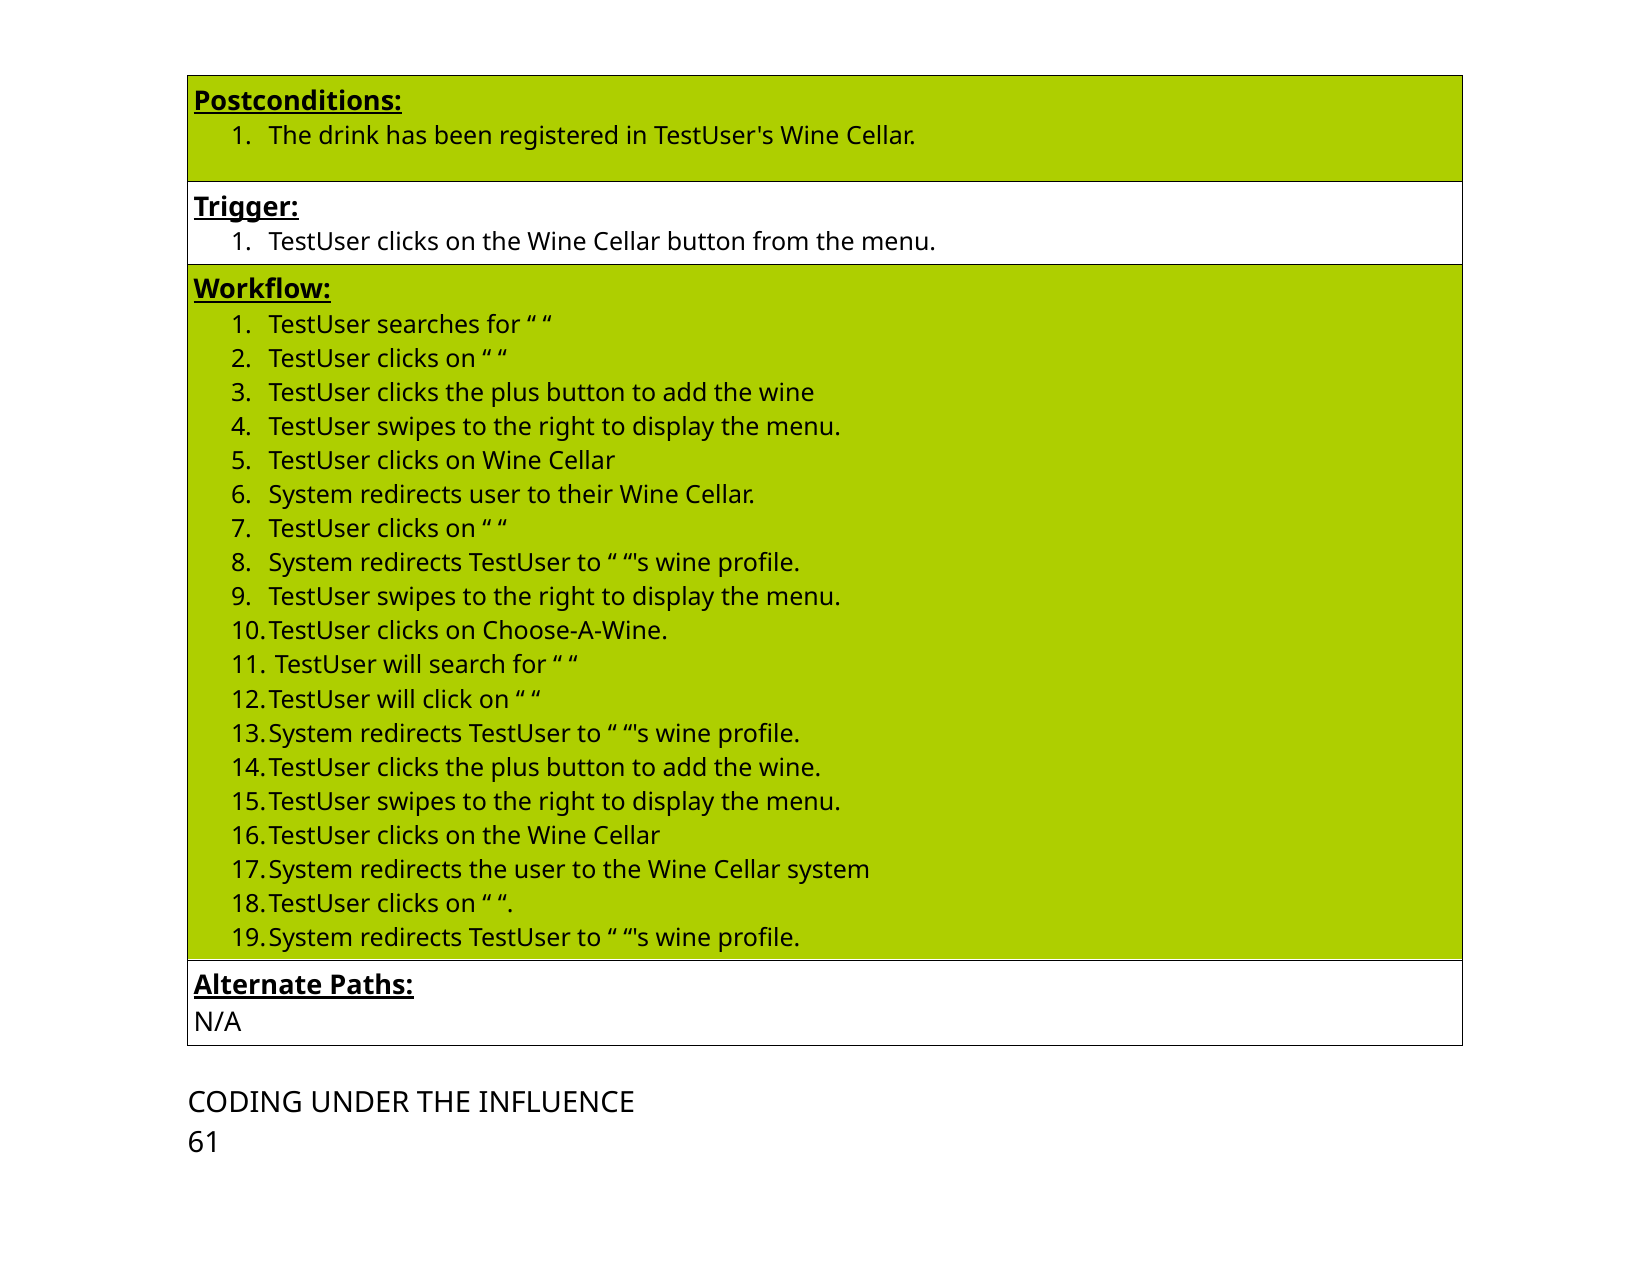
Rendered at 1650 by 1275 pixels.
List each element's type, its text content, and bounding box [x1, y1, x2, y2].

table_cell Workflow: TestUser searches for “ “ TestUser clicks on “ “ TestUser clicks the plus button to add the wine TestUser swipes to the right to display the menu. TestUser clicks on Wine Cellar System redirects user to their Wine Cellar. TestUser clicks on “ “ System redirects TestUser to “ “'s wine profile. TestUser swipes to the right to display the menu. TestUser clicks on Choose-A-Wine. TestUser will search for “ “ TestUser will click on “ “ System redirects TestUser to “ “'s wine profile. TestUser clicks the plus button to add the wine. TestUser swipes to the right to display the menu. TestUser clicks on the Wine Cellar System redirects the user to the Wine Cellar system TestUser clicks on “ “. System redirects TestUser to “ “'s wine profile. [188, 265, 1462, 959]
table_cell Alternate Paths: N/A [188, 961, 1462, 1045]
table_cell Trigger: TestUser clicks on the Wine Cellar button from the menu. [188, 182, 1462, 264]
table_cell Postconditions: The drink has been registered in TestUser's Wine Cellar. [188, 76, 1462, 181]
